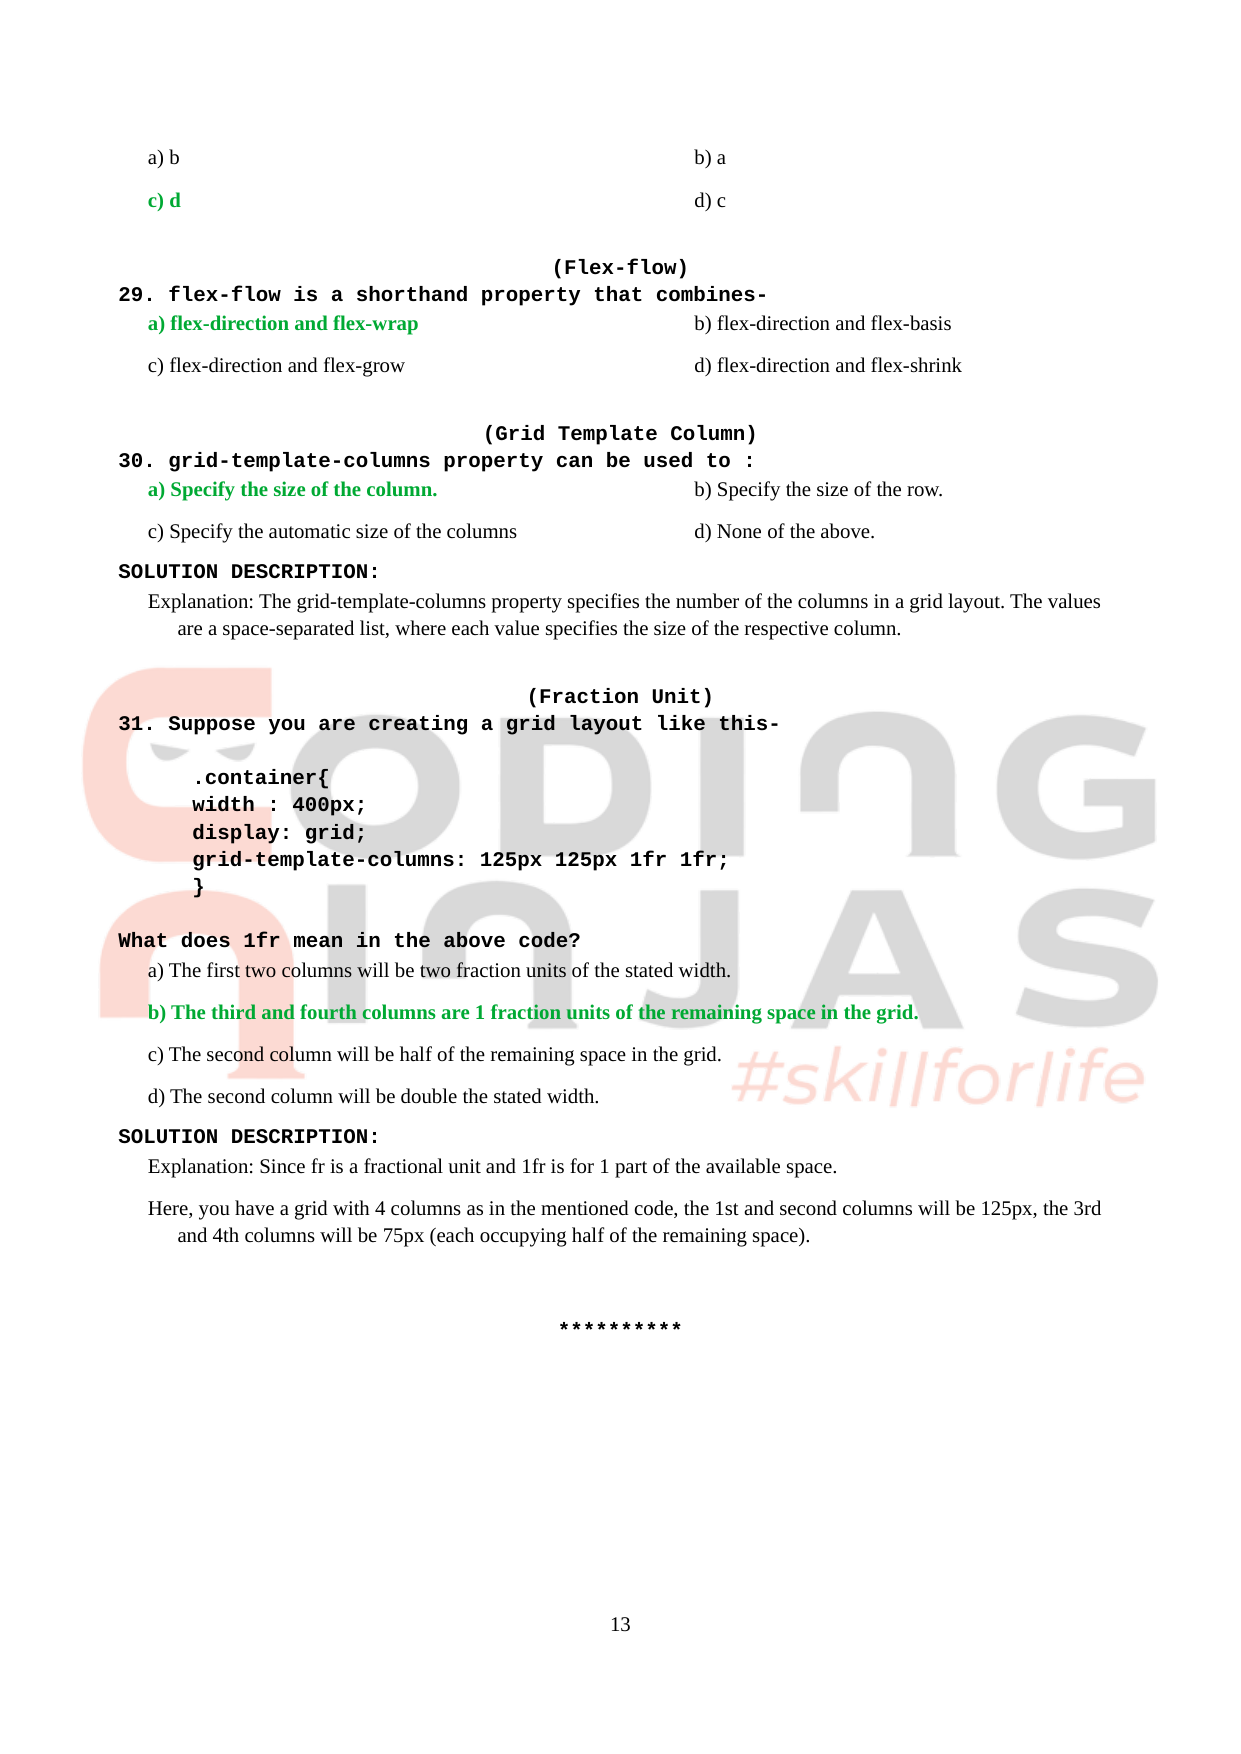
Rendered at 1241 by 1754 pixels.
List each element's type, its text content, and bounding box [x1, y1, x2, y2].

text 30. grid-template-columns property can be used to : [118, 450, 1122, 474]
text SOLUTION DESCRIPTION: [118, 562, 1122, 585]
text What does 1fr mean in the above code? [118, 930, 1122, 954]
text 29. flex-flow is a shorthand property that combines- [118, 284, 1122, 308]
text SOLUTION DESCRIPTION: [118, 1126, 1122, 1150]
text d) The second column will be double the stated width. [148, 1084, 1122, 1108]
text b) The third and fourth columns are 1 fraction units of the remaining space in the grid. [148, 1000, 1122, 1024]
text Explanation: The grid-template-columns property specifies the number of the columns in a grid layout. The values are a space-separated list, where each value specifies the size of the respective column. [148, 589, 1122, 640]
text c) d d) c [148, 187, 1122, 212]
text (Fraction Unit) [118, 686, 1122, 709]
text width : 400px; [192, 794, 1122, 818]
text } [192, 876, 1122, 900]
text c) flex-direction and flex-grow d) flex-direction and flex-shrink [148, 353, 1122, 377]
text grid-template-columns: 125px 125px 1fr 1fr; [192, 849, 1122, 872]
text a) Specify the size of the column. b) Specify the size of the row. [148, 477, 1122, 501]
text a) flex-direction and flex-wrap b) flex-direction and flex-basis [148, 311, 1122, 335]
text .container{ [192, 767, 1122, 791]
text Here, you have a grid with 4 columns as in the mentioned code, the 1st and second columns will be 125px, the 3rd and 4th columns will be 75px (each occupying half of the remaining space). [148, 1196, 1122, 1247]
text c) The second column will be half of the remaining space in the grid. [148, 1042, 1122, 1066]
text display: grid; [192, 822, 1122, 845]
text ********** [118, 1320, 1122, 1343]
text 31. Suppose you are creating a grid layout like this- [118, 713, 1122, 737]
text a) The first two columns will be two fraction units of the stated width. [148, 958, 1122, 982]
text (Flex-flow) [118, 257, 1122, 281]
text a) b b) a [148, 145, 1122, 169]
text (Grid Template Column) [118, 423, 1122, 446]
text c) Specify the automatic size of the columns d) None of the above. [148, 519, 1122, 543]
text Explanation: Since fr is a fractional unit and 1fr is for 1 part of the available space. [148, 1153, 1122, 1178]
